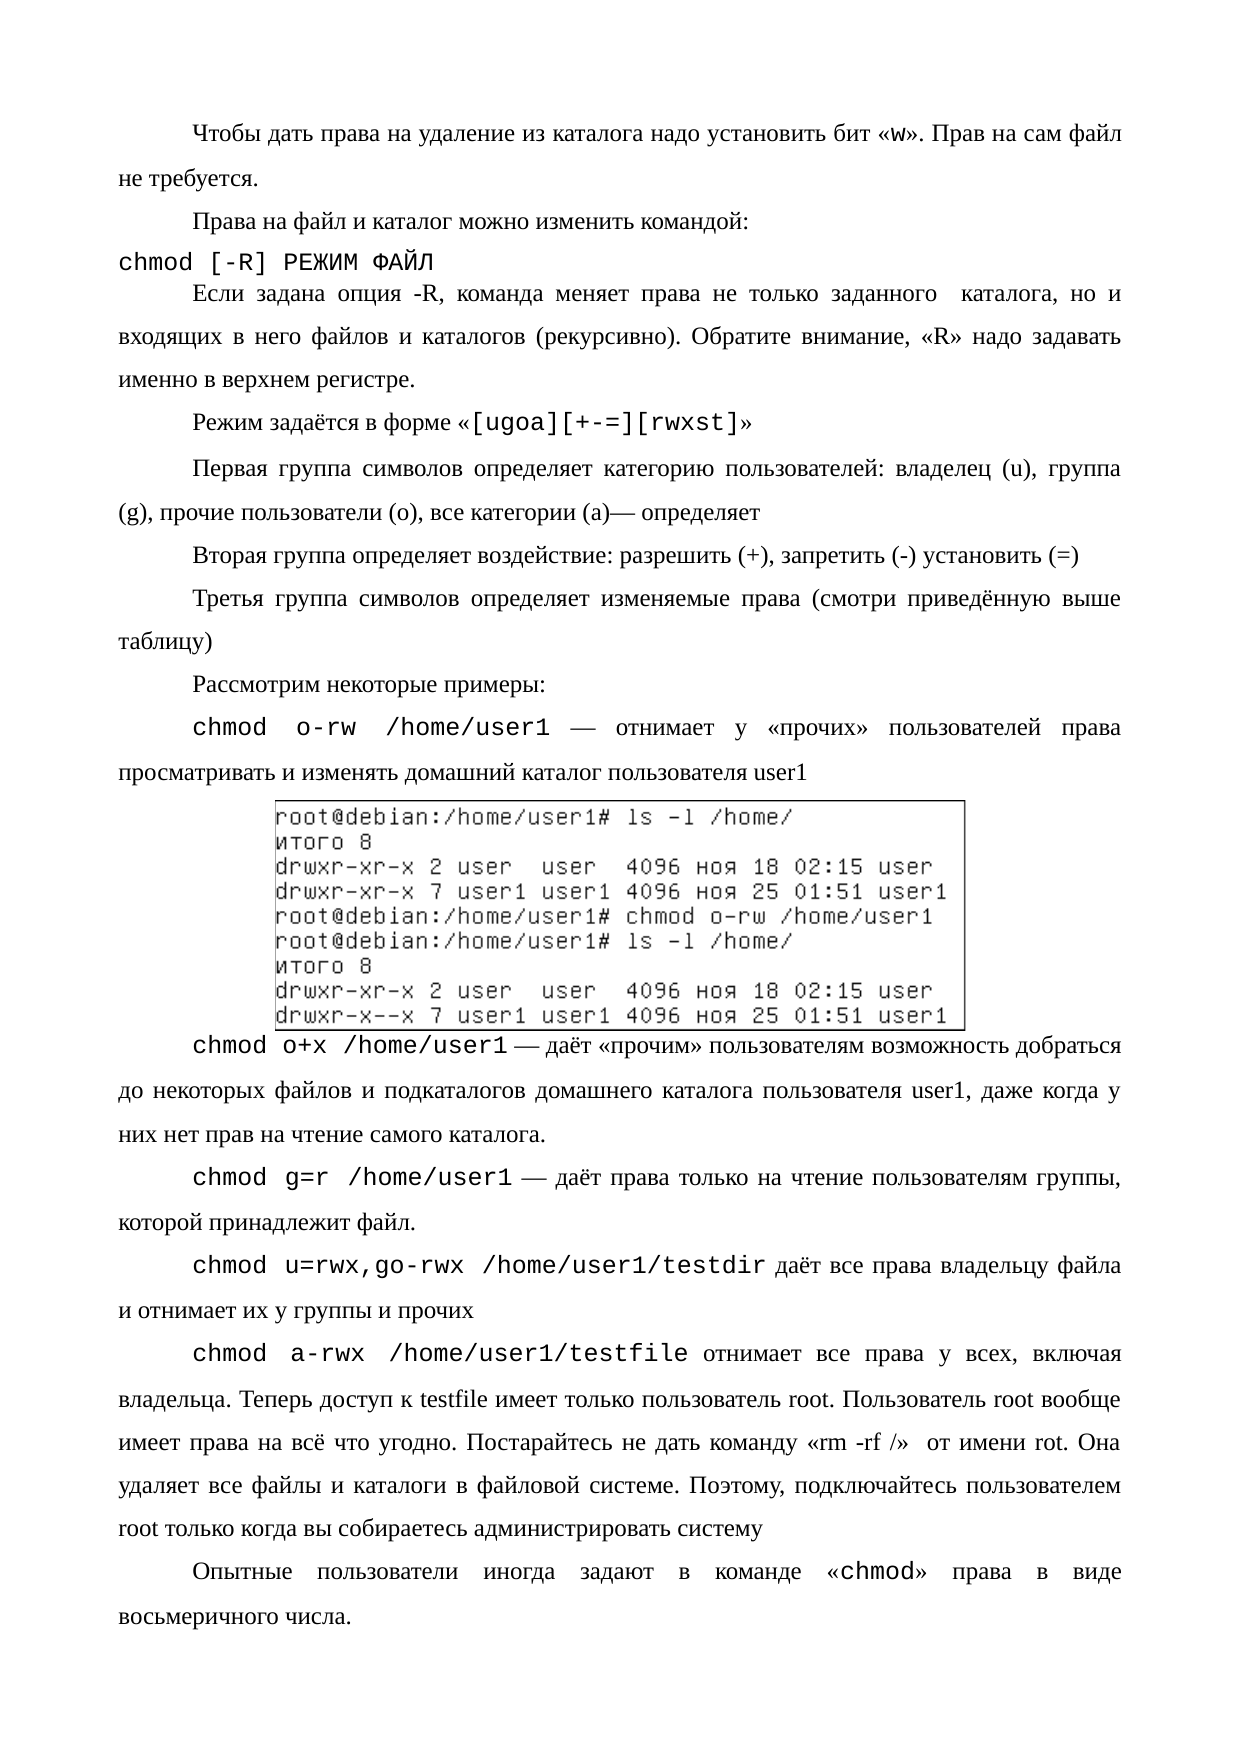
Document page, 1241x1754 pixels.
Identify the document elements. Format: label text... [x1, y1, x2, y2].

text Если задана опция -R, команда меняет права не только заданного каталога, но и входящих в него файлов и каталогов (рекурсивно). Обратите внимание, «R» надо задавать именно в верхнем регистре. [118, 278, 1122, 393]
picture [275, 800, 966, 1031]
text Третья группа символов определяет изменяемые права (смотри приведённую выше таблицу) [118, 583, 1122, 655]
text Режим задаётся в форме «[ugoa][+-=][rwxst]» [118, 407, 1122, 438]
text Чтобы дать права на удаление из каталога надо установить бит «w». Прав на сам файл не требуется. [118, 118, 1122, 192]
text Опытные пользователи иногда задают в команде «chmod» права в виде восьмеричного числа. [118, 1556, 1122, 1630]
text Вторая группа определяет воздействие: разрешить (+), запретить (-) установить (=) [118, 540, 1122, 568]
text chmod u=rwx,go-rwx /home/user1/testdir даёт все права владельцу файла и отнимает их у группы и прочих [118, 1250, 1122, 1324]
text chmod g=r /home/user1 — даёт права только на чтение пользователям группы, которой принадлежит файл. [118, 1162, 1122, 1236]
text chmod [-R] РЕЖИМ ФАЙЛ [118, 249, 1122, 278]
text Первая группа символов определяет категорию пользователей: владелец (u), группа (g), прочие пользователи (o), все категории (a)— определяет [118, 453, 1122, 525]
text Права на файл и каталог можно изменить командой: [118, 206, 1122, 235]
text chmod a-rwx /home/user1/testfile отнимает все права у всех, включая владельца. Теперь доступ к testfile имеет только пользователь root. Пользователь root вообще имеет права на всё что угодно. Постарайтесь не дать команду «rm -rf /» от имени rot. Она удаляет все файлы и каталоги в файловой системе. Поэтому, подключайтесь пользователем root только когда вы собираетесь администрировать систему [118, 1338, 1122, 1542]
text Рассмотрим некоторые примеры: [118, 669, 1122, 698]
text chmod o-rw /home/user1 — отнимает у «прочих» пользователей права просматривать и изменять домашний каталог пользователя user1 [118, 712, 1122, 786]
text chmod o+x /home/user1 — даёт «прочим» пользователям возможность добраться до некоторых файлов и подкаталогов домашнего каталога пользователя user1, даже когда у них нет прав на чтение самого каталога. [118, 1030, 1122, 1147]
